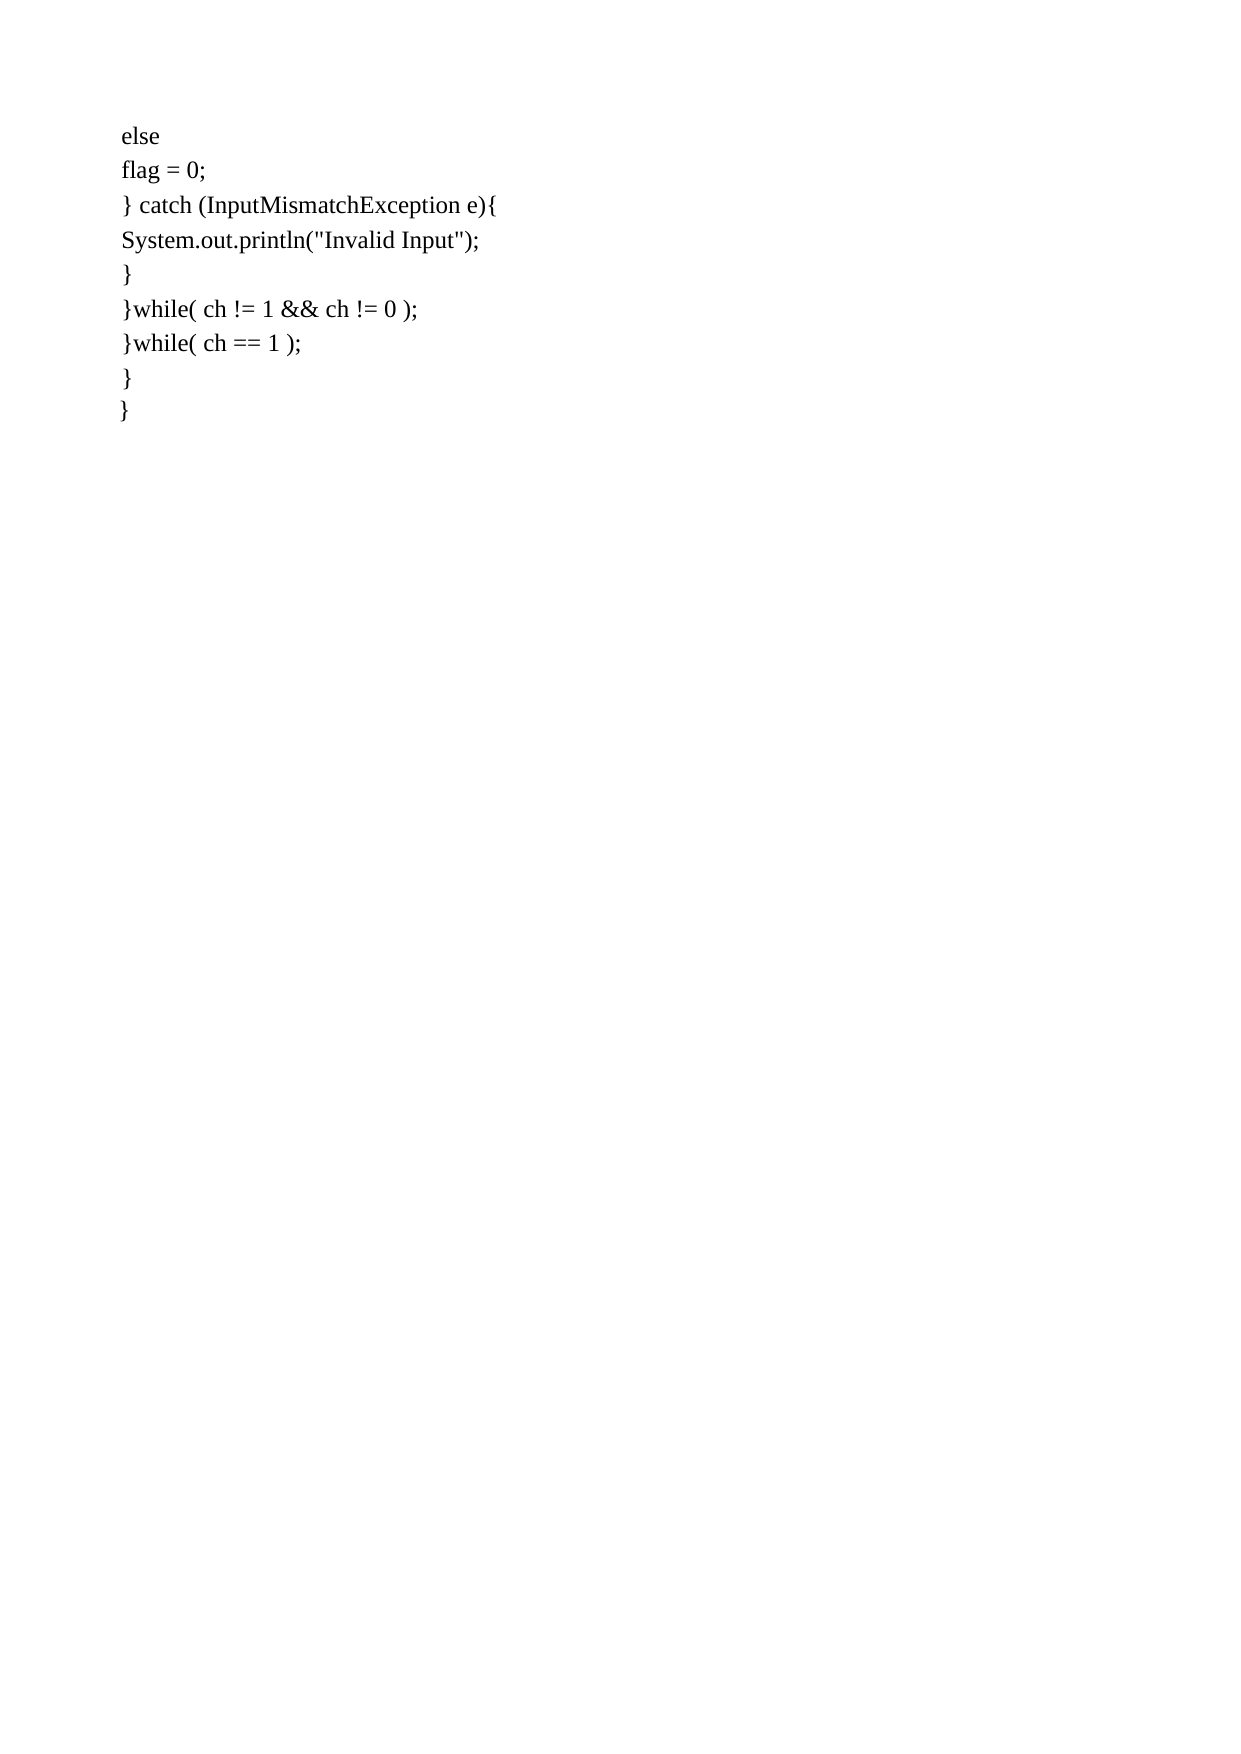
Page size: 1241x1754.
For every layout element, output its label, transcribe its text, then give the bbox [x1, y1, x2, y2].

table_header else [118, 118, 174, 153]
table_header System.out.println("Invalid Input"); [118, 222, 492, 256]
table_header }while( ch == 1 ); [118, 326, 321, 360]
table_header flag = 0; [118, 153, 226, 187]
table_header } [118, 256, 148, 291]
table_header } [118, 360, 148, 395]
text } [118, 395, 1122, 423]
table_header }while( ch != 1 && ch != 0 ); [118, 291, 438, 326]
table_header } catch (InputMismatchException e){ [118, 187, 512, 222]
